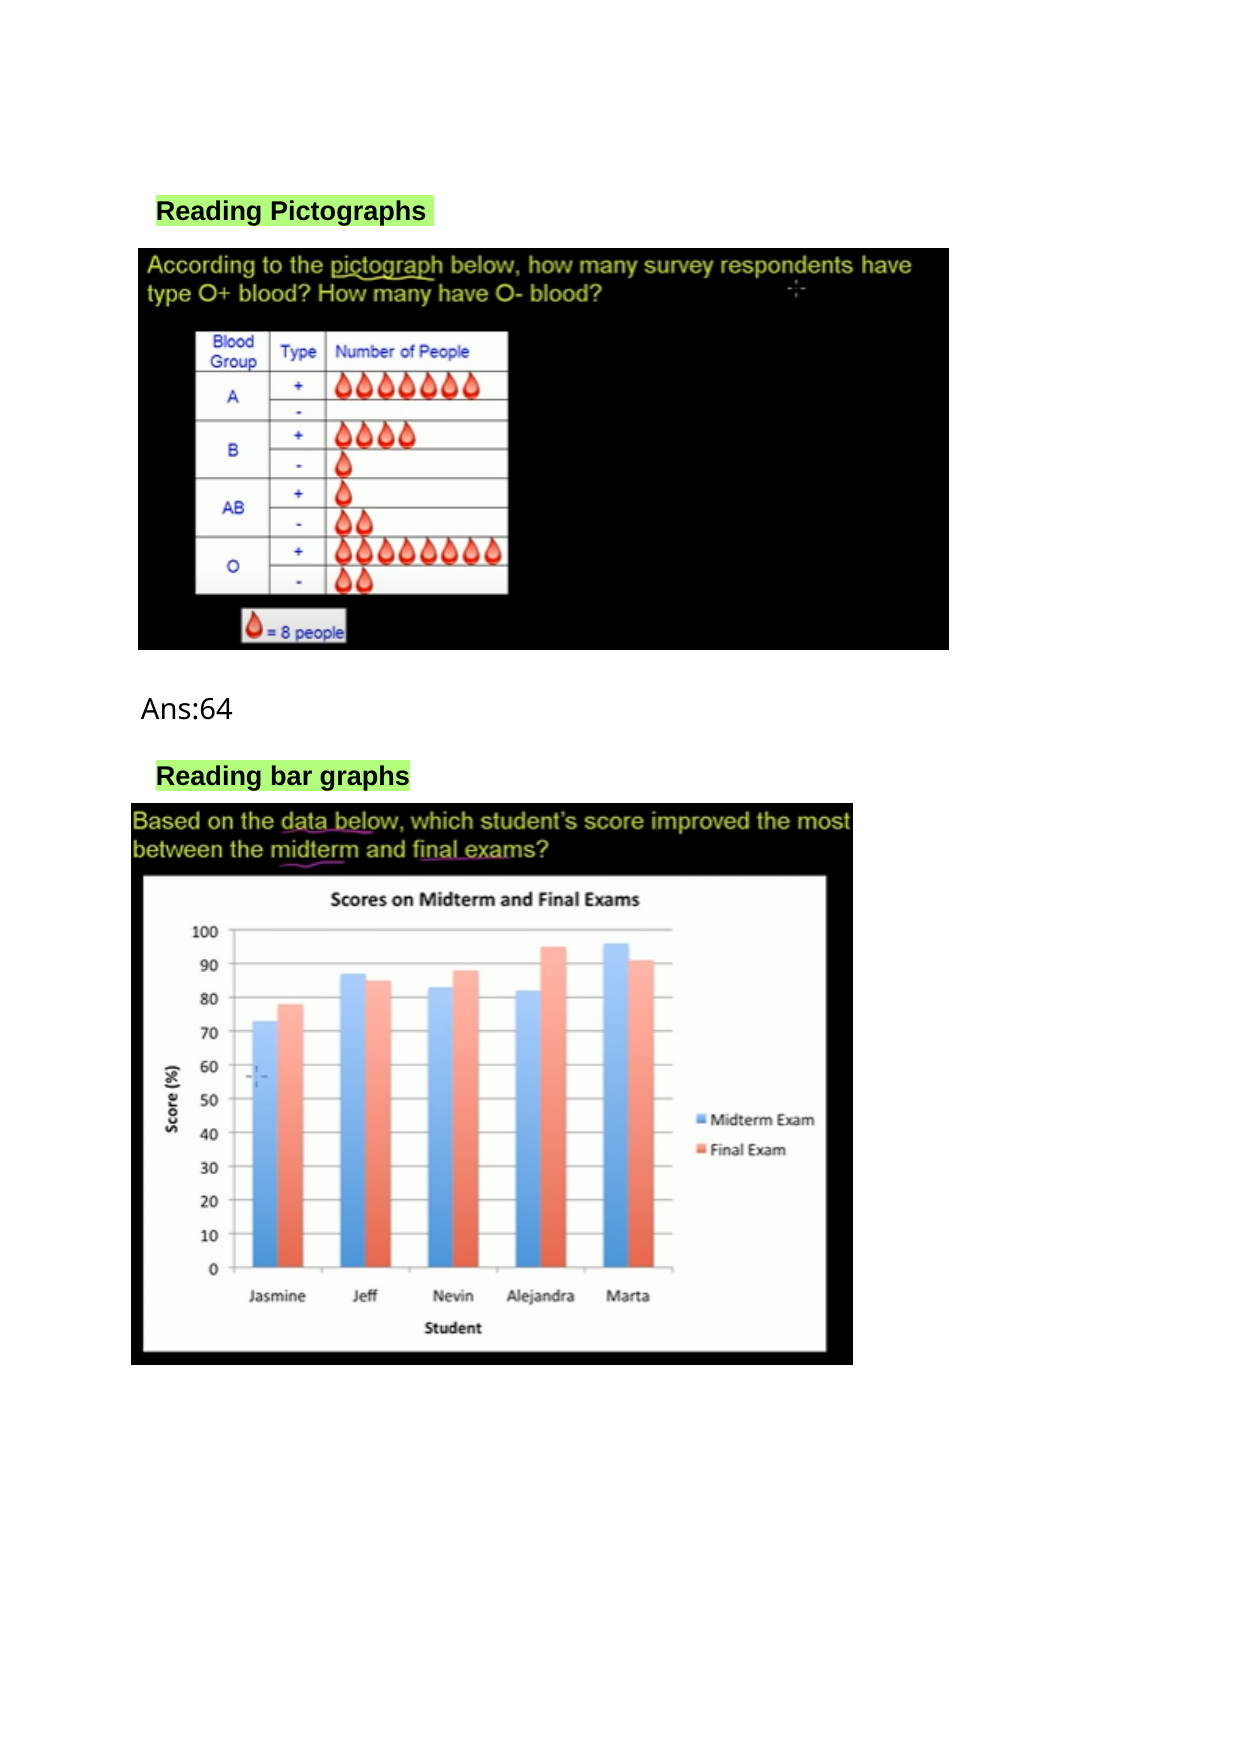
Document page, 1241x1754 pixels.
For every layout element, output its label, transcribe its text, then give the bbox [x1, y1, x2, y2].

subtitle Reading Pictographs [434, 195, 1122, 226]
picture [138, 248, 949, 650]
text Ans:64 [118, 689, 1122, 728]
subtitle Reading bar graphs [156, 759, 1122, 791]
picture [131, 803, 853, 1365]
